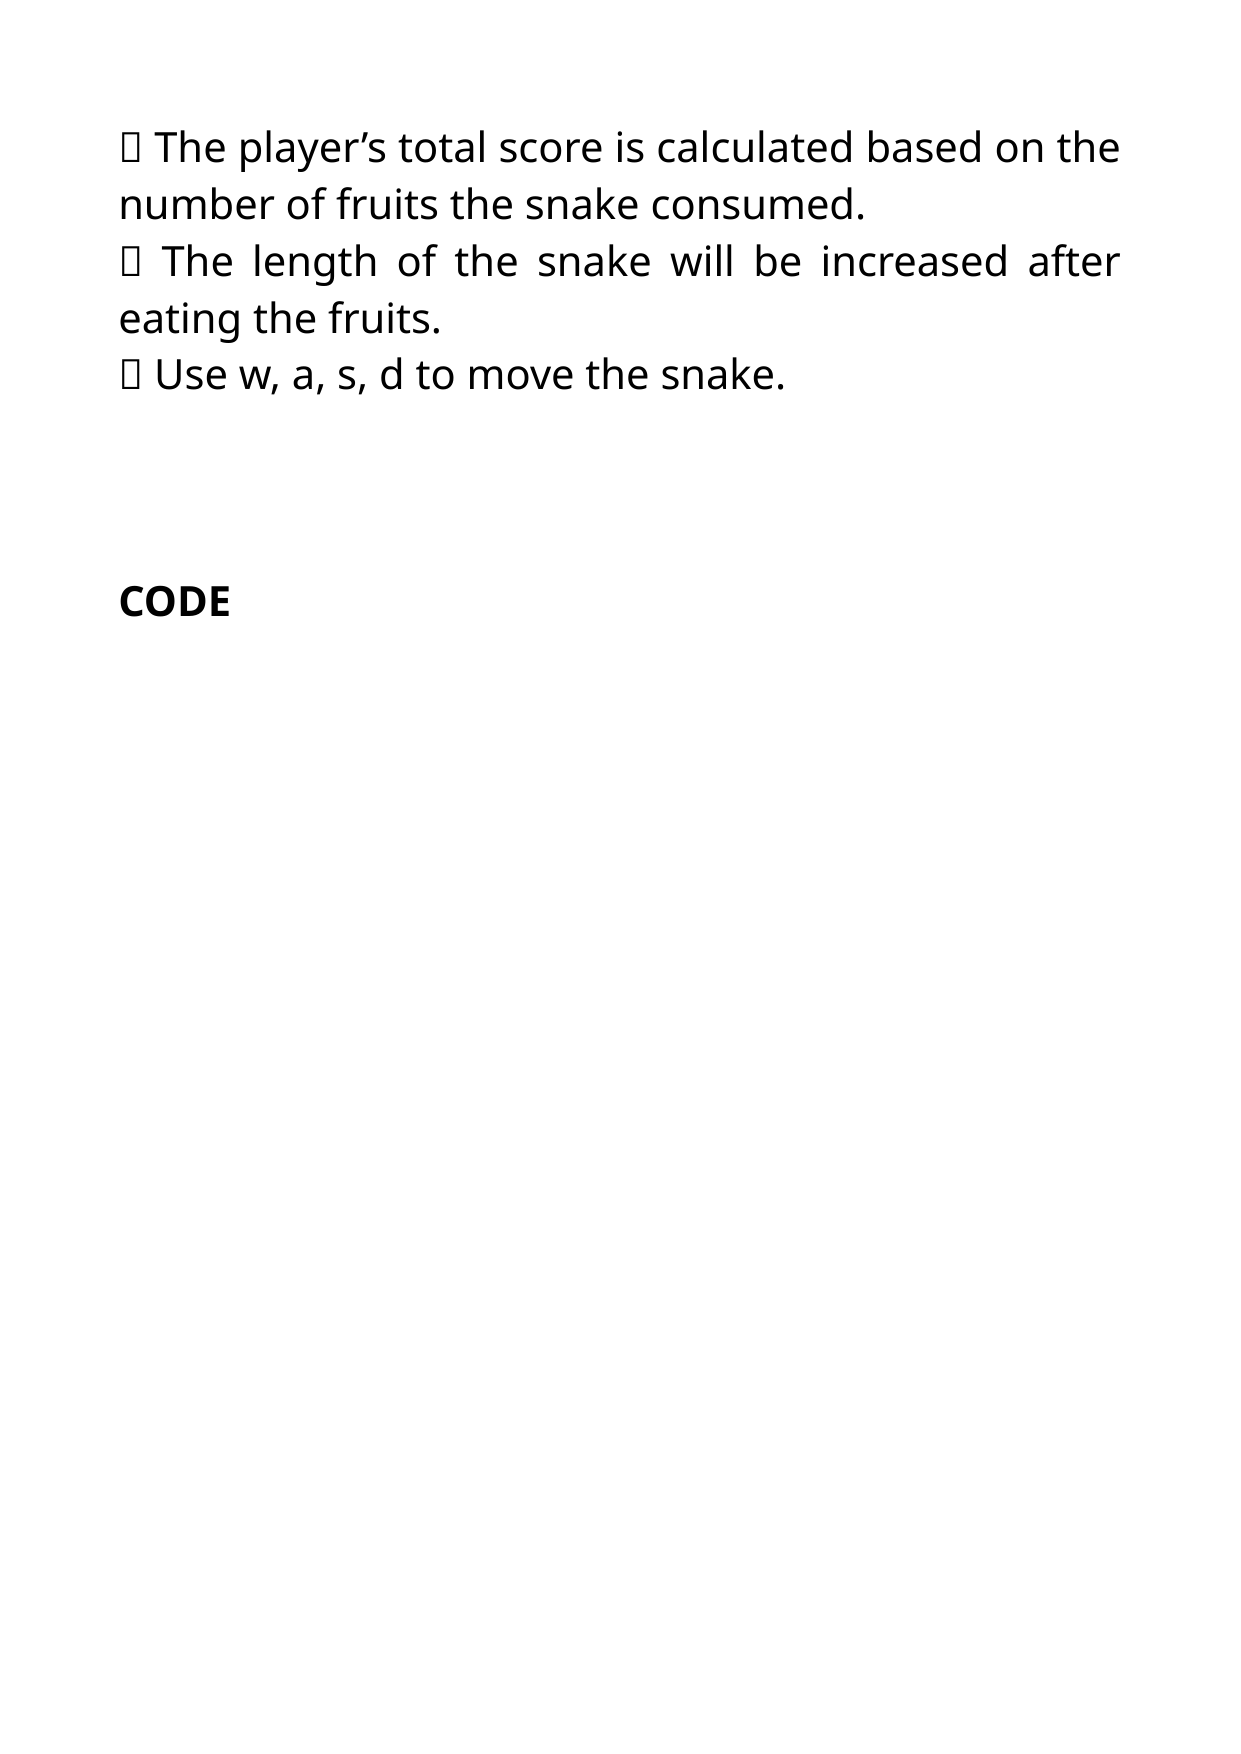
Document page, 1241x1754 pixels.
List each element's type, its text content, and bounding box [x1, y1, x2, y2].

text  The player’s total score is calculated based on the number of fruits the snake consumed. [118, 118, 1122, 232]
text CODE [118, 572, 1122, 629]
text  Use w, a, s, d to move the snake. [118, 345, 1122, 402]
text  The length of the snake will be increased after eating the fruits. [118, 232, 1122, 345]
